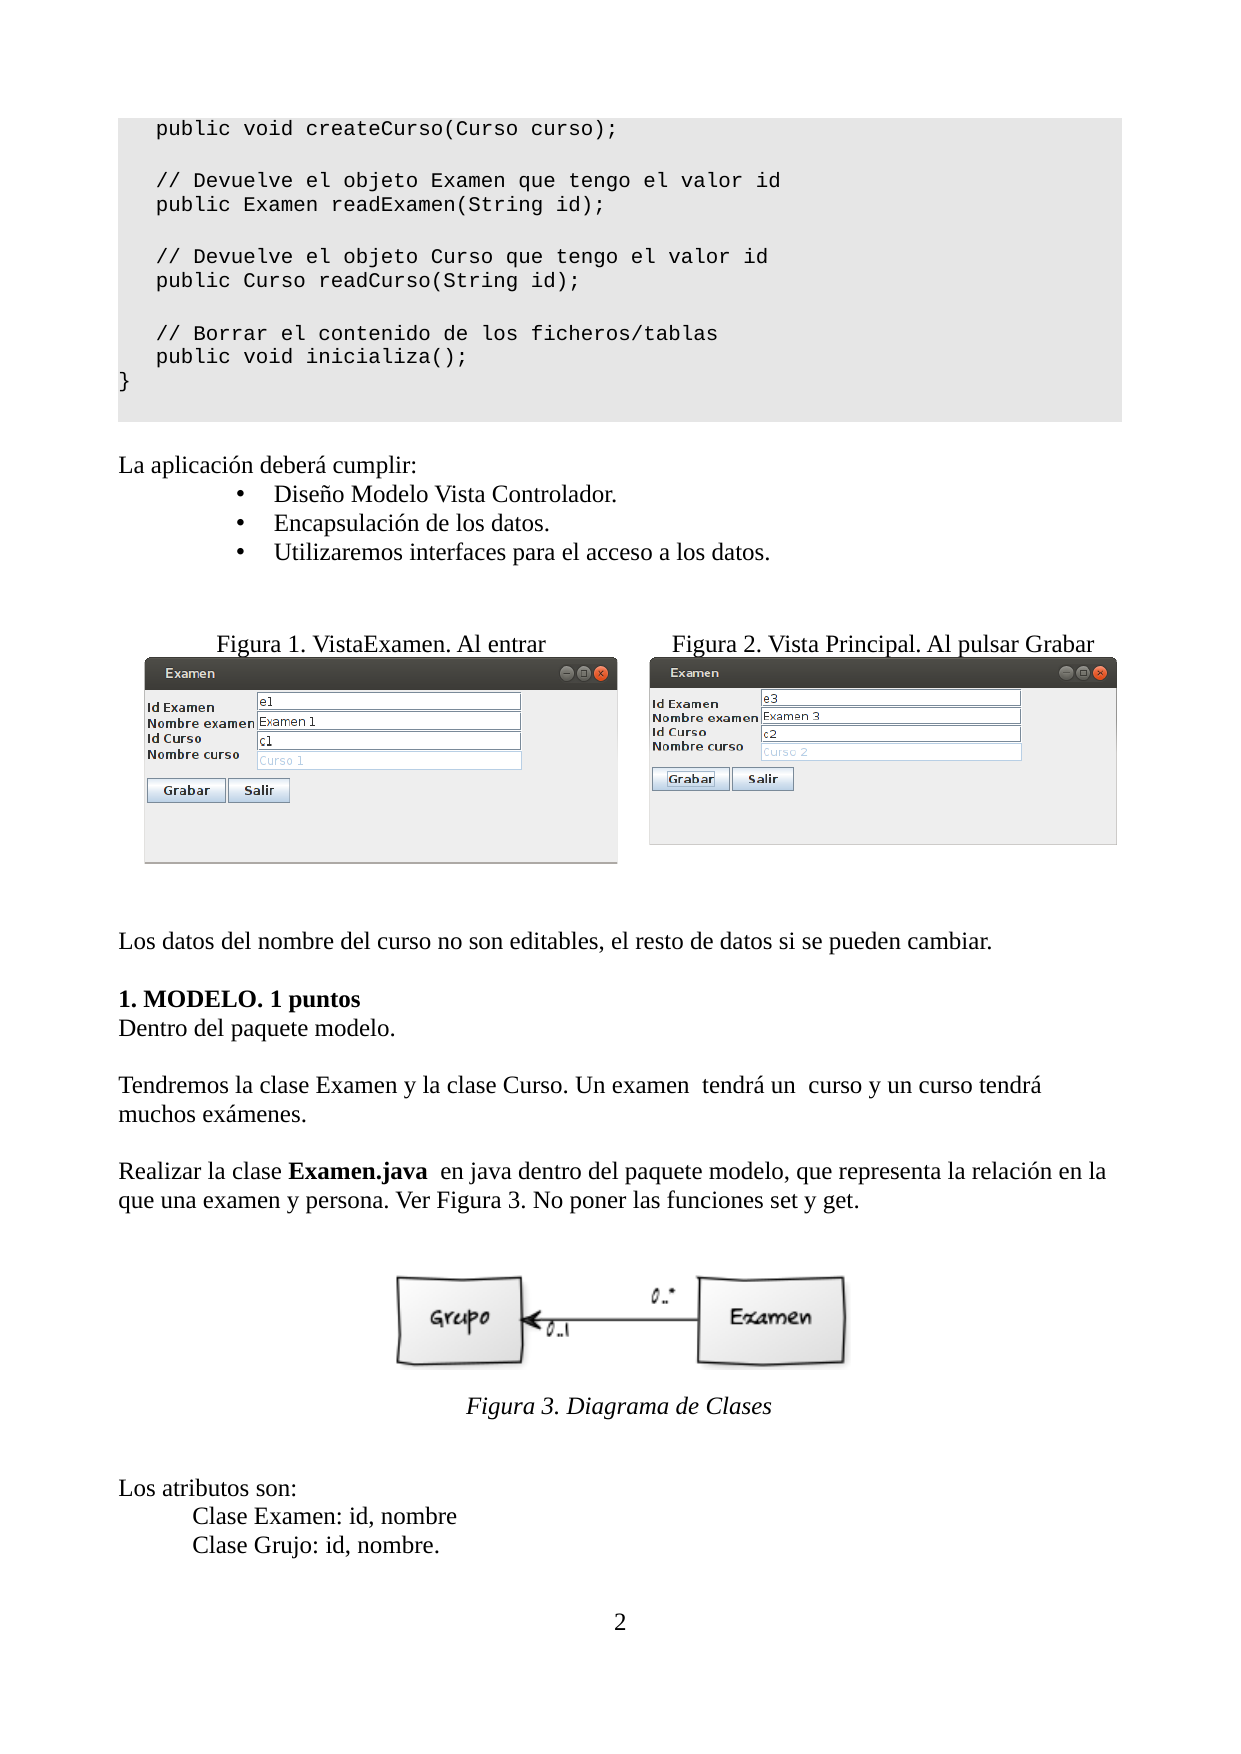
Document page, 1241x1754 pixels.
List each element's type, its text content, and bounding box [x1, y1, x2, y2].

picture [389, 1271, 851, 1370]
text La aplicación deberá cumplir: [118, 451, 1122, 479]
text public Curso readCurso(String id); [118, 270, 1122, 294]
text Dentro del paquete modelo. [118, 1013, 1122, 1041]
picture [144, 657, 618, 864]
list Diseño Modelo Vista Controlador. [236, 479, 1122, 508]
text 1. MODELO. 1 puntos [118, 984, 1122, 1013]
list Utilizaremos interfaces para el acceso a los datos. [236, 537, 1122, 566]
text Figura 3. Diagrama de Clases [263, 1391, 977, 1420]
list Encapsulación de los datos. [236, 508, 1122, 537]
table_header Figura 1. VistaExamen. Al entrar [118, 623, 644, 898]
text Clase Grujo: id, nombre. [118, 1530, 1122, 1559]
table_header Figura 2. Vista Principal. Al pulsar Grabar [644, 623, 1123, 844]
text Los datos del nombre del curso no son editables, el resto de datos si se pueden cambiar. [118, 926, 1122, 955]
text // Devuelve el objeto Examen que tengo el valor id [118, 171, 1122, 194]
text // Devuelve el objeto Curso que tengo el valor id [118, 247, 1122, 270]
text Clase Examen: id, nombre [118, 1501, 1122, 1530]
text } [118, 370, 1122, 393]
text Tendremos la clase Examen y la clase Curso. Un examen tendrá un curso y un curso tendrá muchos exámenes. [118, 1070, 1122, 1128]
text public void inicializa(); [118, 346, 1122, 370]
text Los atributos son: [118, 1473, 1122, 1501]
table_header [644, 845, 1123, 898]
text // Borrar el contenido de los ficheros/tablas [118, 323, 1122, 346]
picture [649, 657, 1117, 845]
text Realizar la clase Examen.java en java dentro del paquete modelo, que representa la relación en la que una examen y persona. Ver Figura 3. No poner las funciones set y get. [118, 1156, 1122, 1214]
text public void createCurso(Curso curso); [118, 118, 1122, 142]
text public Examen readExamen(String id); [118, 194, 1122, 218]
